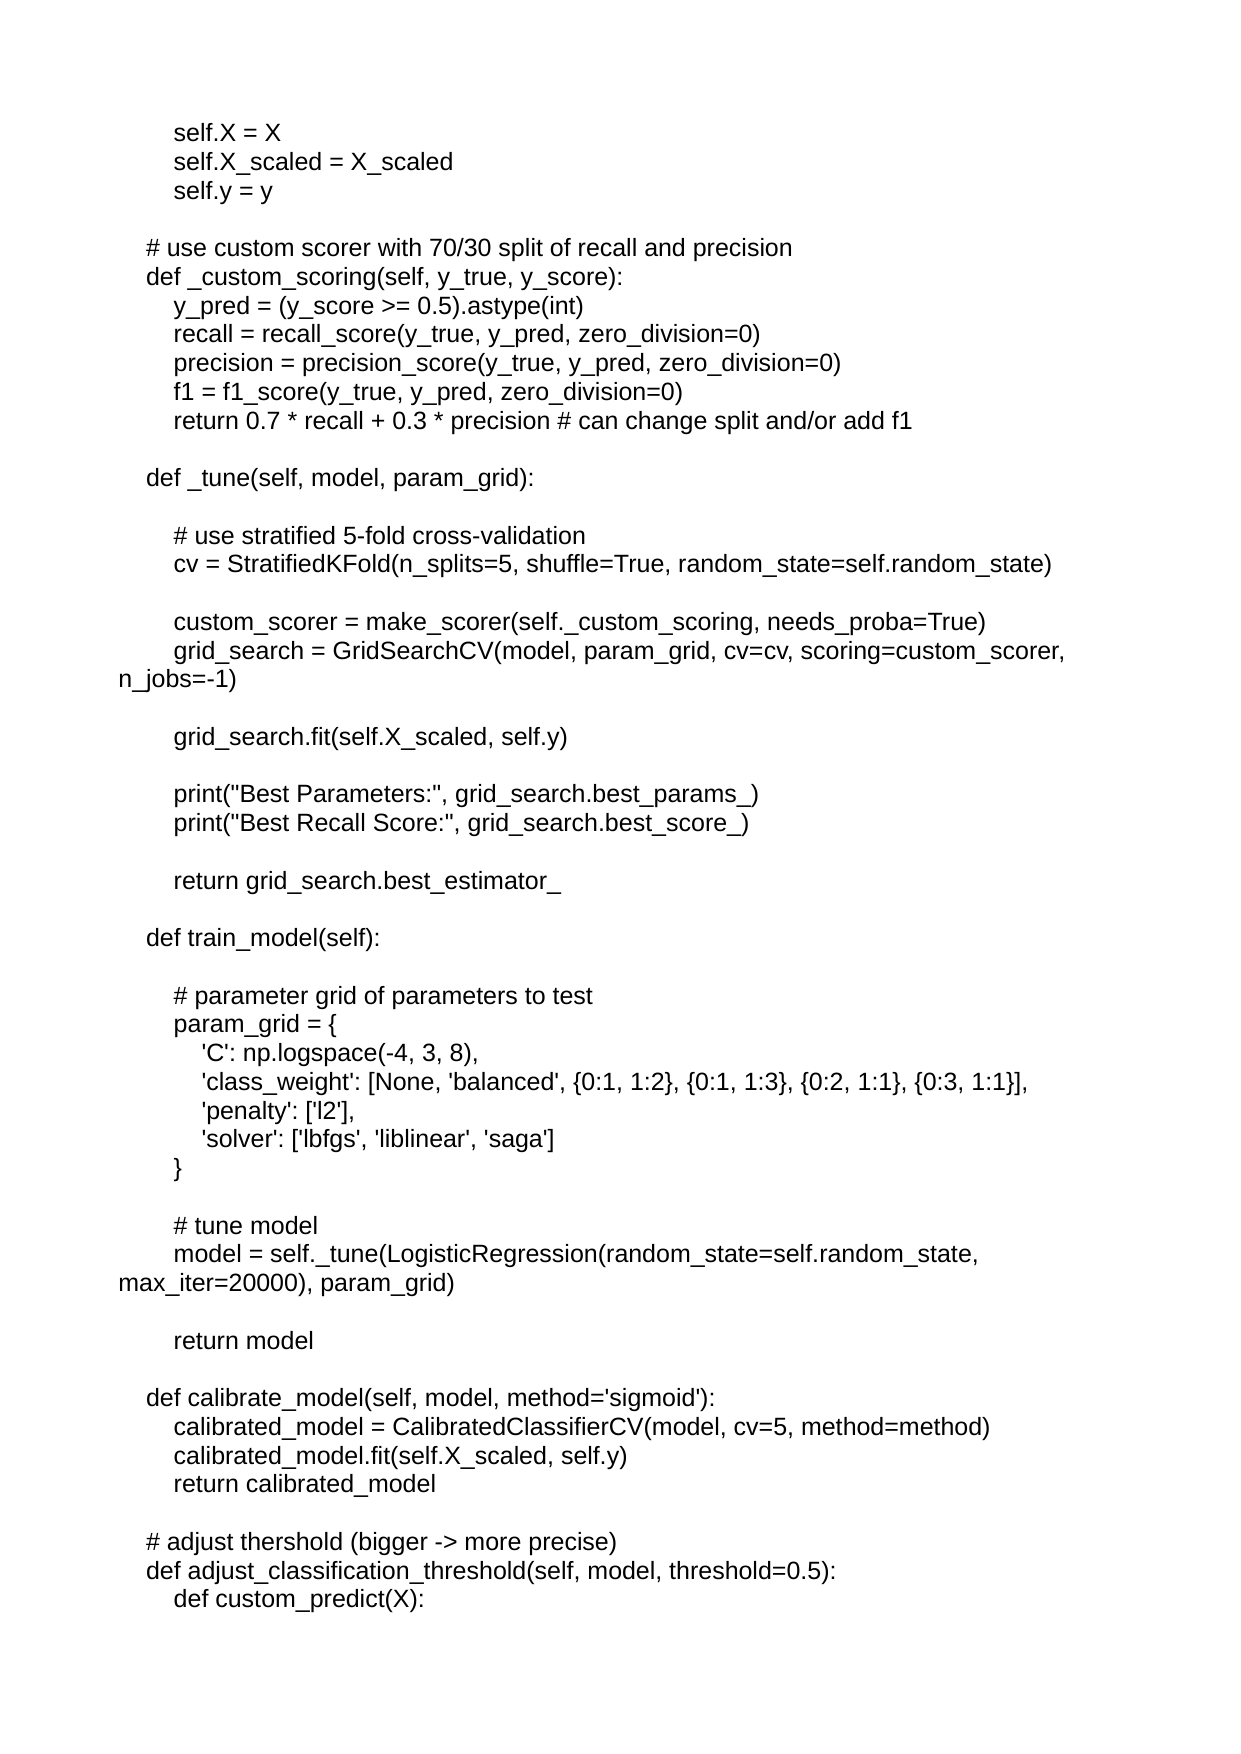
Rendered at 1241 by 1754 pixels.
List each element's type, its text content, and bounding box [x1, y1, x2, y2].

text param_grid = { [118, 1009, 1122, 1038]
text # use stratified 5-fold cross-validation [118, 521, 1122, 549]
text return model [118, 1326, 1122, 1354]
text return grid_search.best_estimator_ [118, 866, 1122, 894]
text self.X = X [118, 118, 1122, 147]
text recall = recall_score(y_true, y_pred, zero_division=0) [118, 319, 1122, 348]
text self.y = y [118, 176, 1122, 204]
text # adjust thershold (bigger -> more precise) [118, 1527, 1122, 1556]
text } [118, 1153, 1122, 1182]
text # use custom scorer with 70/30 split of recall and precision [118, 233, 1122, 262]
text def calibrate_model(self, model, method='sigmoid'): [118, 1383, 1122, 1412]
text return calibrated_model [118, 1469, 1122, 1498]
text 'C': np.logspace(-4, 3, 8), [118, 1038, 1122, 1067]
text def adjust_classification_threshold(self, model, threshold=0.5): [118, 1556, 1122, 1584]
text def custom_predict(X): [118, 1584, 1122, 1613]
text 'solver': ['lbfgs', 'liblinear', 'saga'] [118, 1124, 1122, 1153]
text return 0.7 * recall + 0.3 * precision # can change split and/or add f1 [118, 406, 1122, 434]
text f1 = f1_score(y_true, y_pred, zero_division=0) [118, 377, 1122, 406]
text print("Best Recall Score:", grid_search.best_score_) [118, 808, 1122, 837]
text cv = StratifiedKFold(n_splits=5, shuffle=True, random_state=self.random_state) [118, 549, 1122, 578]
text calibrated_model = CalibratedClassifierCV(model, cv=5, method=method) [118, 1412, 1122, 1441]
text model = self._tune(LogisticRegression(random_state=self.random_state, max_iter=20000), param_grid) [118, 1239, 1122, 1297]
text 'class_weight': [None, 'balanced', {0:1, 1:2}, {0:1, 1:3}, {0:2, 1:1}, {0:3, 1:1}], [118, 1067, 1122, 1096]
text def _custom_scoring(self, y_true, y_score): [118, 262, 1122, 291]
text y_pred = (y_score >= 0.5).astype(int) [118, 291, 1122, 319]
text grid_search.fit(self.X_scaled, self.y) [118, 722, 1122, 751]
text def train_model(self): [118, 923, 1122, 952]
text calibrated_model.fit(self.X_scaled, self.y) [118, 1441, 1122, 1469]
text grid_search = GridSearchCV(model, param_grid, cv=cv, scoring=custom_scorer, n_jobs=-1) [118, 636, 1122, 693]
text print("Best Parameters:", grid_search.best_params_) [118, 779, 1122, 808]
text 'penalty': ['l2'], [118, 1096, 1122, 1124]
text # tune model [118, 1211, 1122, 1239]
text custom_scorer = make_scorer(self._custom_scoring, needs_proba=True) [118, 607, 1122, 636]
text self.X_scaled = X_scaled [118, 147, 1122, 176]
text def _tune(self, model, param_grid): [118, 463, 1122, 492]
text precision = precision_score(y_true, y_pred, zero_division=0) [118, 348, 1122, 377]
text # parameter grid of parameters to test [118, 981, 1122, 1009]
